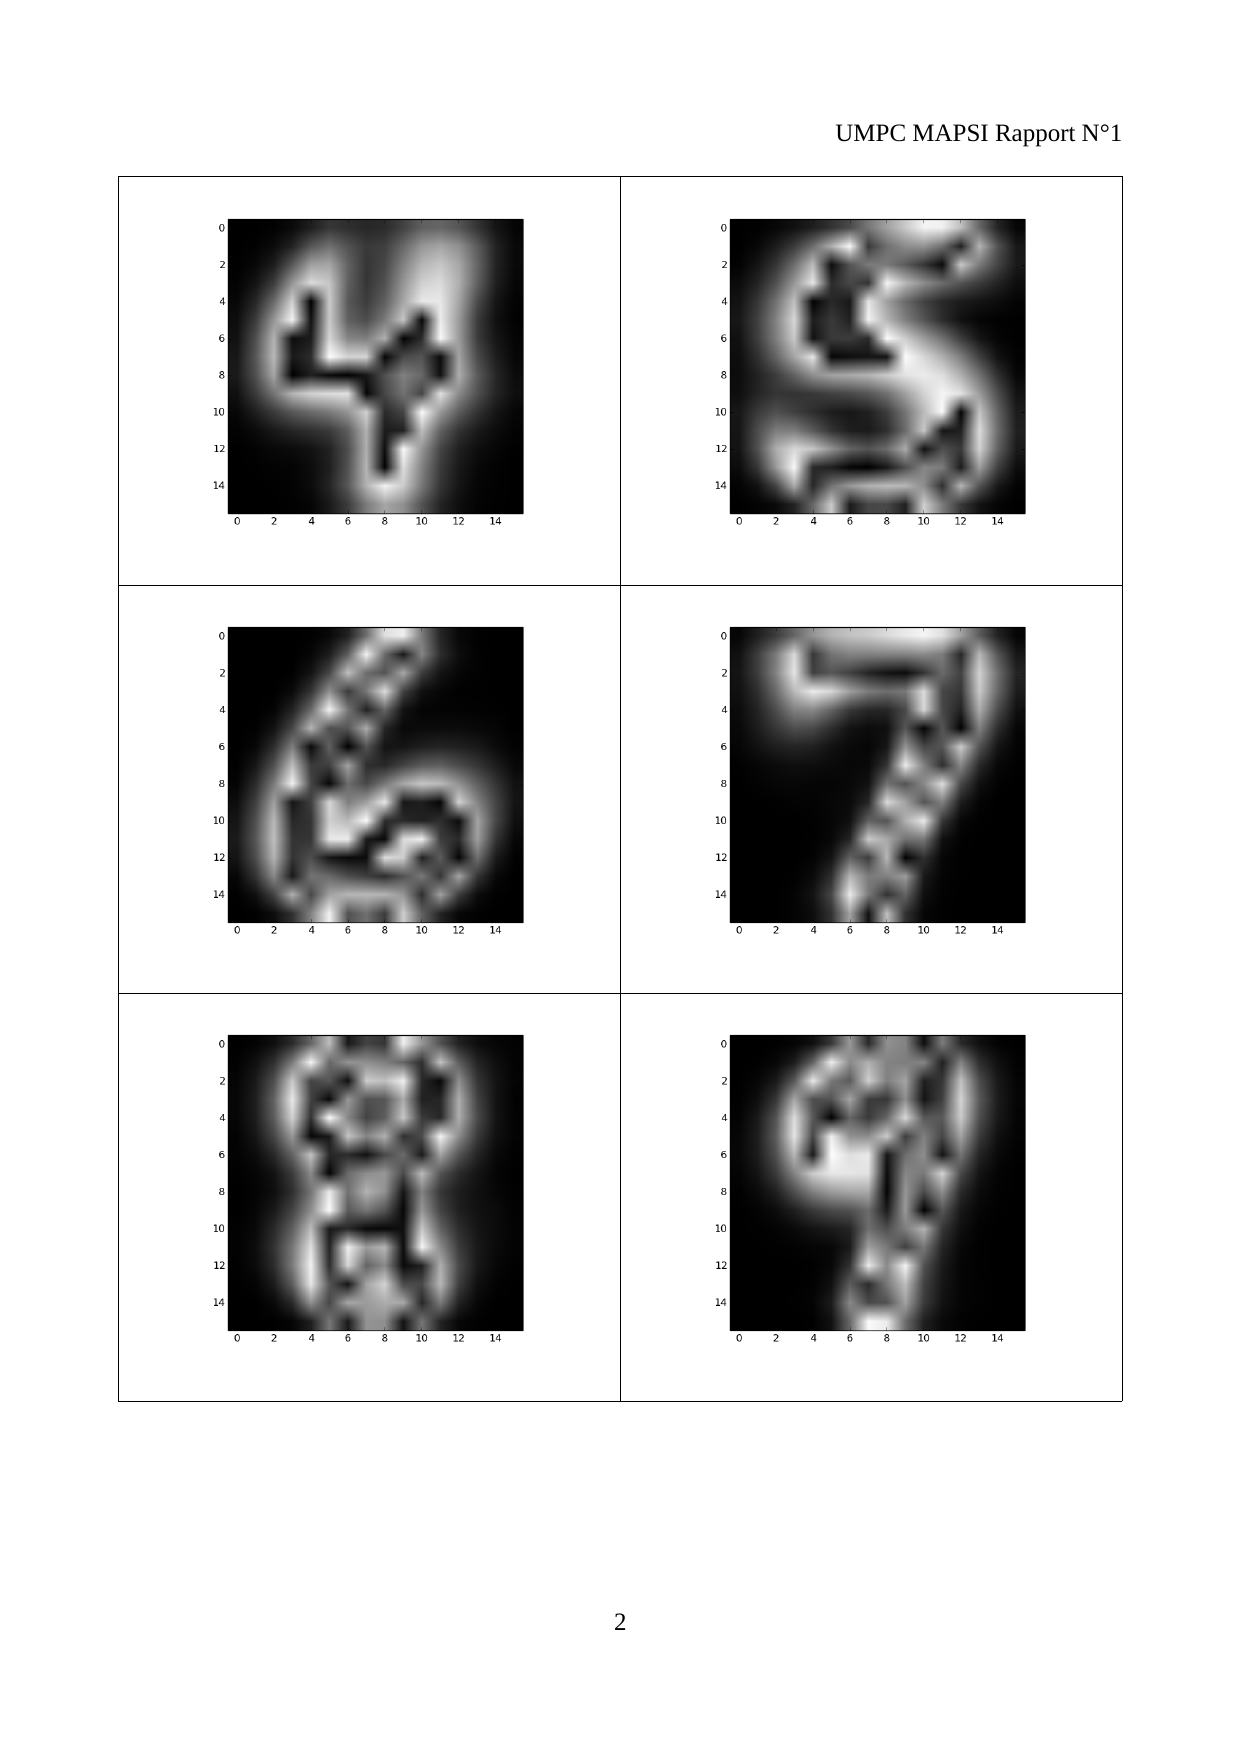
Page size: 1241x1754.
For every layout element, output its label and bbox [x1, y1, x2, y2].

table_cell [621, 177, 1122, 584]
table_cell [621, 999, 1122, 1401]
table_cell [119, 999, 620, 1401]
picture [625, 998, 1117, 1367]
picture [625, 182, 1117, 550]
picture [123, 590, 615, 959]
picture [123, 182, 615, 550]
table_cell [119, 177, 620, 584]
table_cell [621, 586, 1122, 993]
table_cell [621, 994, 1122, 998]
picture [123, 998, 615, 1367]
picture [625, 590, 1117, 959]
table_cell [119, 586, 620, 993]
table_cell [119, 994, 620, 998]
